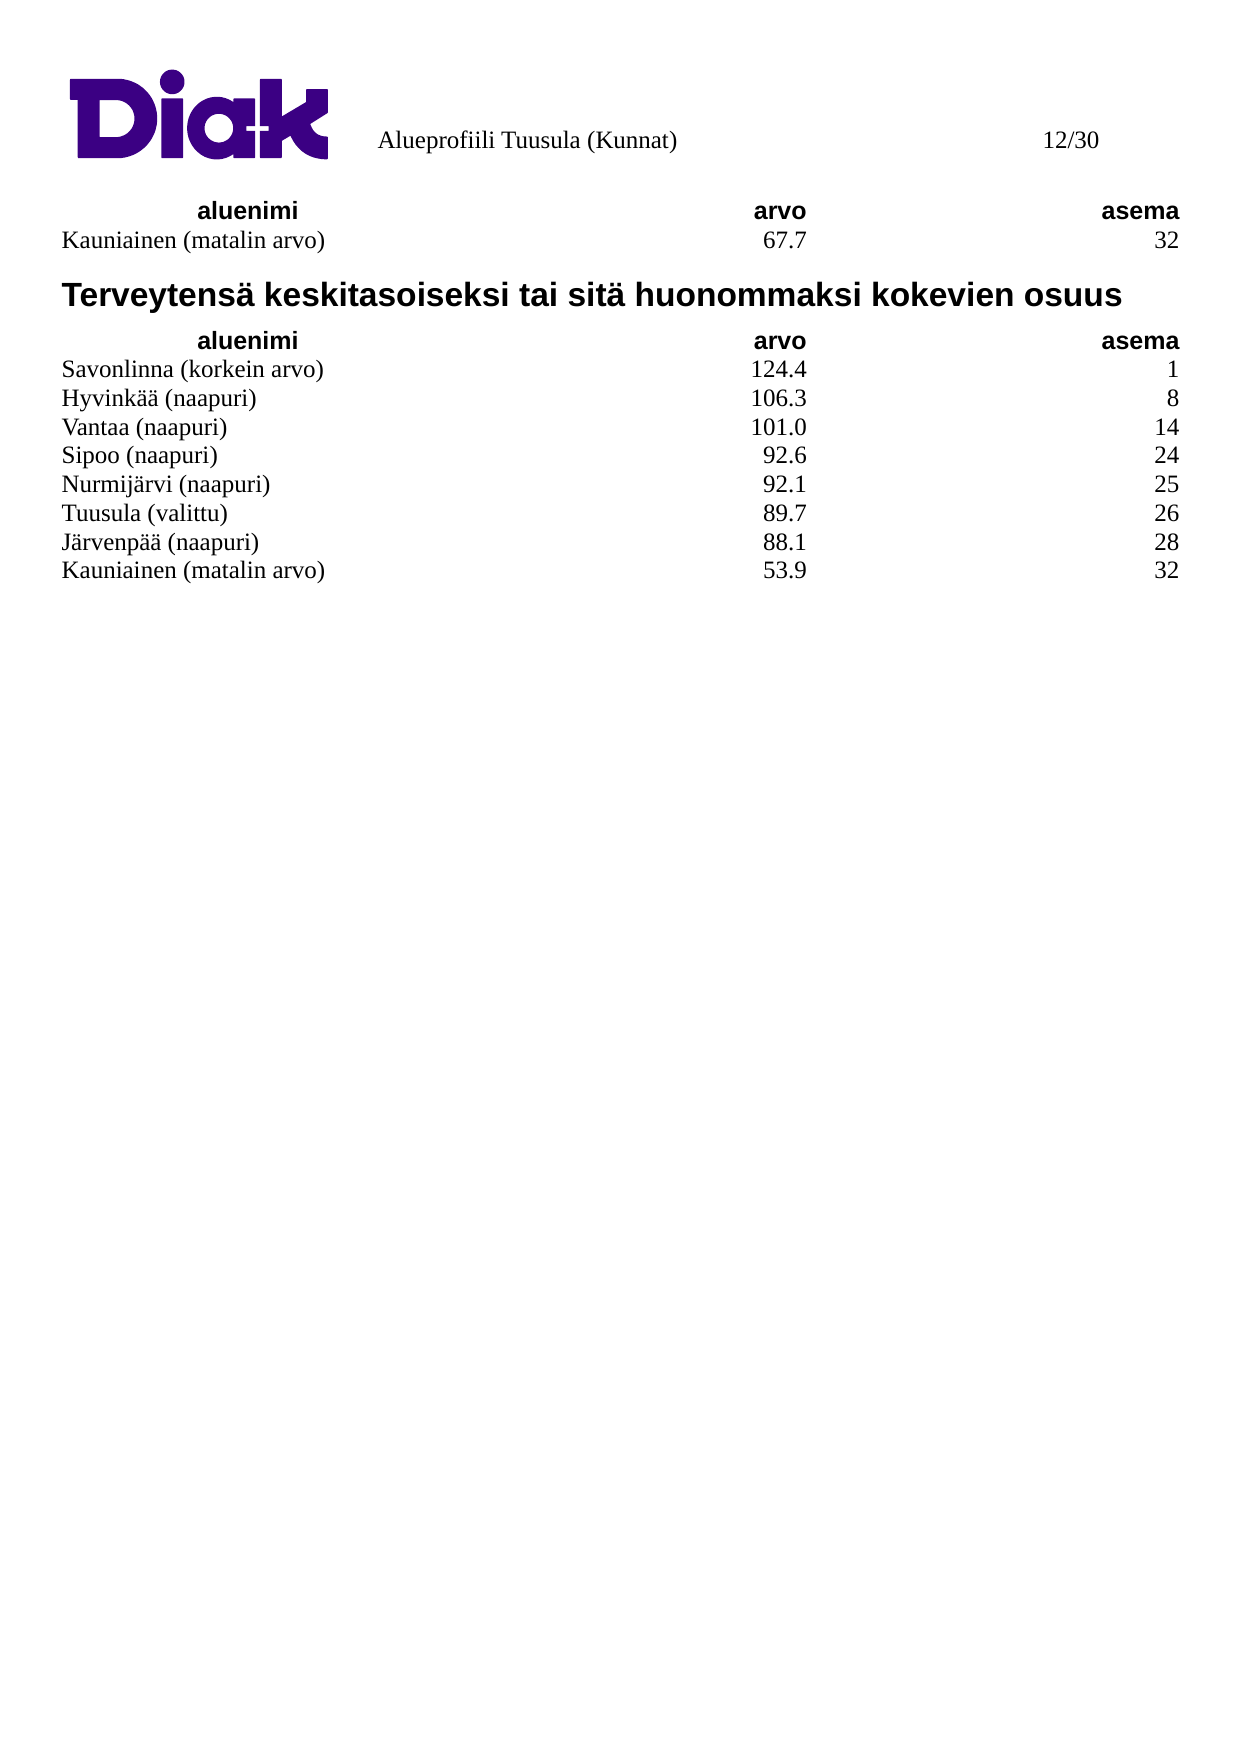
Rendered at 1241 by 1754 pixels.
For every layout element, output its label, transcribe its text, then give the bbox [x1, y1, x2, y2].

table_header aluenimi [61, 196, 434, 225]
table_cell 67.7 [434, 225, 806, 254]
table_cell 14 [806, 412, 1179, 441]
table_cell Järvenpää (naapuri) [61, 527, 434, 556]
table_cell Tuusula (valittu) [61, 498, 434, 527]
table_cell 1 [806, 354, 1179, 383]
table_cell 26 [806, 498, 1179, 527]
table_header asema [806, 196, 1179, 225]
table_cell Hyvinkää (naapuri) [61, 383, 434, 412]
table_cell 88.1 [434, 527, 806, 556]
table_cell 8 [806, 383, 1179, 412]
table_cell Vantaa (naapuri) [61, 412, 434, 441]
table_cell 24 [806, 441, 1179, 469]
table_cell Kauniainen (matalin arvo) [61, 225, 434, 254]
table_header asema [806, 326, 1179, 354]
table_cell 25 [806, 469, 1179, 498]
table_cell 101.0 [434, 412, 806, 441]
table_cell Savonlinna (korkein arvo) [61, 354, 434, 383]
subtitle Terveytensä keskitasoiseksi tai sitä huonommaksi kokevien osuus [61, 274, 1179, 313]
table_cell 32 [806, 556, 1179, 584]
table_cell Sipoo (naapuri) [61, 441, 434, 469]
table_cell 89.7 [434, 498, 806, 527]
table_cell 92.6 [434, 441, 806, 469]
table_cell Kauniainen (matalin arvo) [61, 556, 434, 584]
table_header arvo [434, 326, 806, 354]
table_cell 53.9 [434, 556, 806, 584]
table_header arvo [434, 196, 806, 225]
table_cell 92.1 [434, 469, 806, 498]
table_cell 32 [806, 225, 1179, 254]
table_cell 106.3 [434, 383, 806, 412]
table_cell 124.4 [434, 354, 806, 383]
table_cell Nurmijärvi (naapuri) [61, 469, 434, 498]
table_header aluenimi [61, 326, 434, 354]
table_cell 28 [806, 527, 1179, 556]
